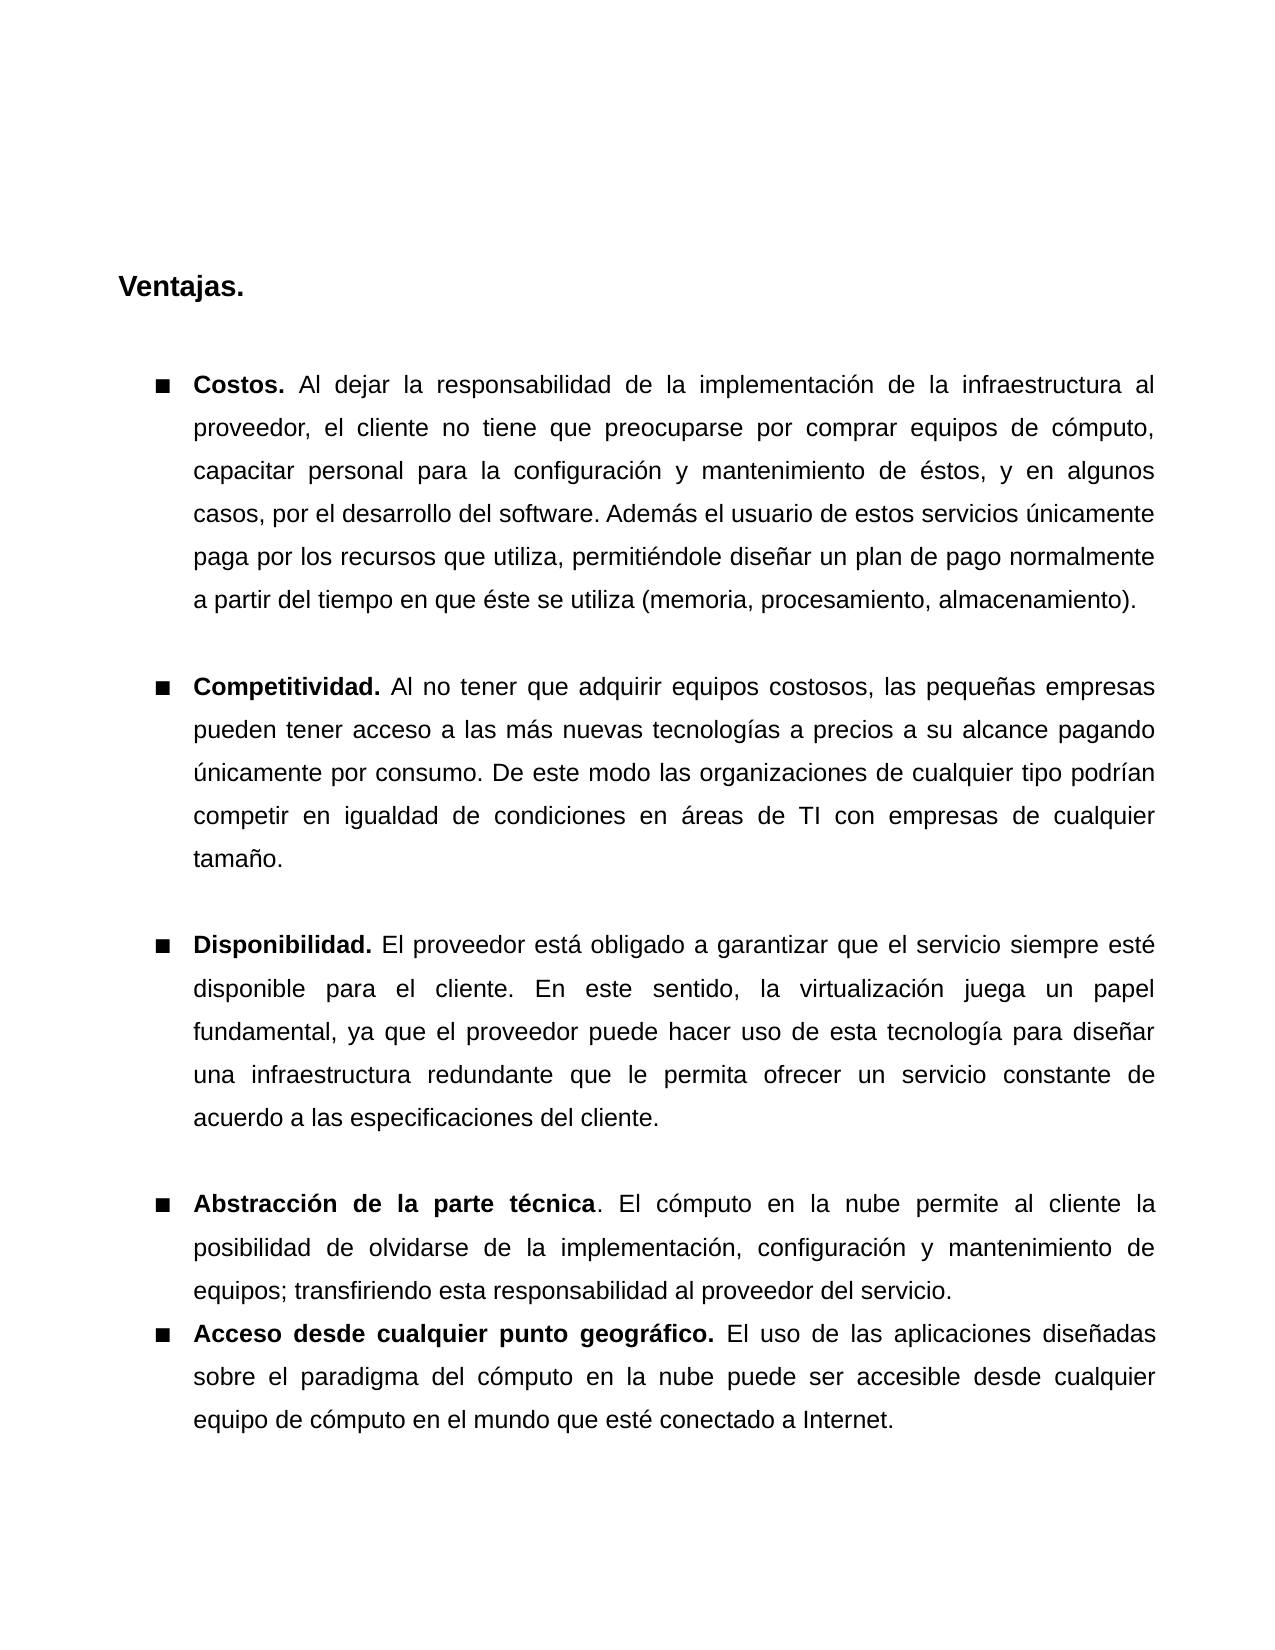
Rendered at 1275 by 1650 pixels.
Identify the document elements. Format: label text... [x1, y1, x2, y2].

text Ventajas. [118, 269, 1157, 303]
list Disponibilidad. El proveedor está obligado a garantizar que el servicio siempre esté disponible para el cliente. En este sentido, la virtualización juega un papel fundamental, ya que el proveedor puede hacer uso de esta tecnología para diseñar una infraestructura redundante que le permita ofrecer un servicio constante de acuerdo a las especificaciones del cliente. [156, 931, 1157, 1132]
list Acceso desde cualquier punto geográfico. El uso de las aplicaciones diseñadas sobre el paradigma del cómputo en la nube puede ser accesible desde cualquier equipo de cómputo en el mundo que esté conectado a Internet. [156, 1319, 1157, 1434]
list Abstracción de la parte técnica. El cómputo en la nube permite al cliente la posibilidad de olvidarse de la implementación, configuración y mantenimiento de equipos; transfiriendo esta responsabilidad al proveedor del servicio. [156, 1189, 1157, 1304]
list Competitividad. Al no tener que adquirir equipos costosos, las pequeñas empresas pueden tener acceso a las más nuevas tecnologías a precios a su alcance pagando únicamente por consumo. De este modo las organizaciones de cualquier tipo podrían competir en igualdad de condiciones en áreas de TI con empresas de cualquier tamaño. [156, 672, 1157, 873]
list Costos. Al dejar la responsabilidad de la implementación de la infraestructura al proveedor, el cliente no tiene que preocuparse por comprar equipos de cómputo, capacitar personal para la configuración y mantenimiento de éstos, y en algunos casos, por el desarrollo del software. Además el usuario de estos servicios únicamente paga por los recursos que utiliza, permitiéndole diseñar un plan de pago normalmente a partir del tiempo en que éste se utiliza (memoria, procesamiento, almacenamiento). [156, 370, 1157, 614]
